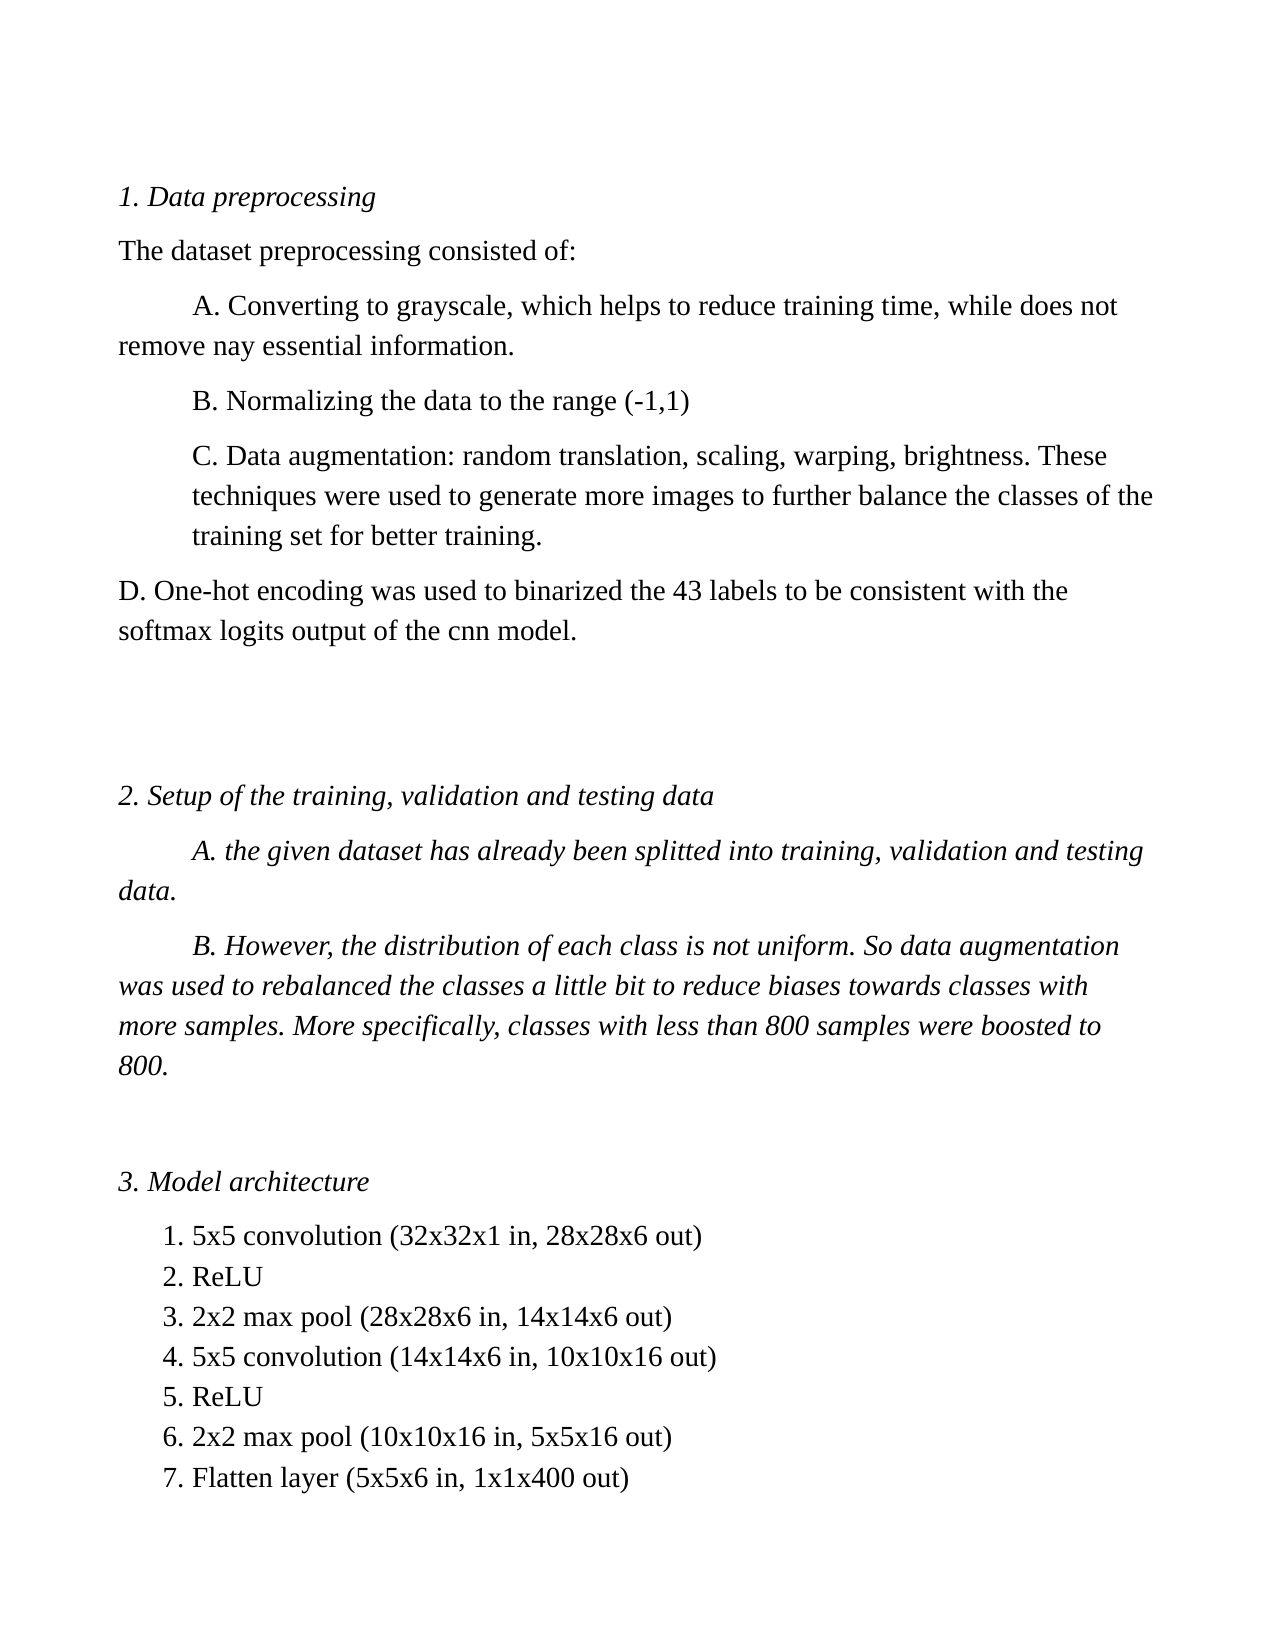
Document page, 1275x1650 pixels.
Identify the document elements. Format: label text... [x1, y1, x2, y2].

text 2. Setup of the training, validation and testing data [118, 778, 1157, 811]
text 3. Model architecture [118, 1164, 1157, 1197]
text 1. Data preprocessing [118, 179, 1157, 212]
text D. One-hot encoding was used to binarized the 43 labels to be consistent with the softmax logits output of the cnn model. [118, 573, 1157, 647]
text A. Converting to grayscale, which helps to reduce training time, while does not remove nay essential information. [118, 288, 1157, 362]
list Flatten layer (5x5x6 in, 1x1x400 out) [162, 1460, 1157, 1493]
text B. However, the distribution of each class is not uniform. So data augmentation was used to rebalanced the classes a little bit to reduce biases towards classes with more samples. More specifically, classes with less than 800 samples were boosted to 800. [118, 928, 1157, 1082]
list 2x2 max pool (28x28x6 in, 14x14x6 out) [162, 1299, 1157, 1332]
list ReLU [162, 1259, 1157, 1292]
list 5x5 convolution (32x32x1 in, 28x28x6 out) [162, 1218, 1157, 1252]
text A. the given dataset has already been splitted into training, validation and testing data. [118, 833, 1157, 906]
list 5x5 convolution (14x14x6 in, 10x10x16 out) [162, 1339, 1157, 1373]
list ReLU [162, 1379, 1157, 1413]
list C. Data augmentation: random translation, scaling, warping, brightness. These techniques were used to generate more images to further balance the classes of the training set for better training. [162, 438, 1157, 552]
list B. Normalizing the data to the range (-1,1) [162, 383, 1157, 417]
list 2x2 max pool (10x10x16 in, 5x5x16 out) [162, 1419, 1157, 1453]
text The dataset preprocessing consisted of: [118, 233, 1157, 267]
